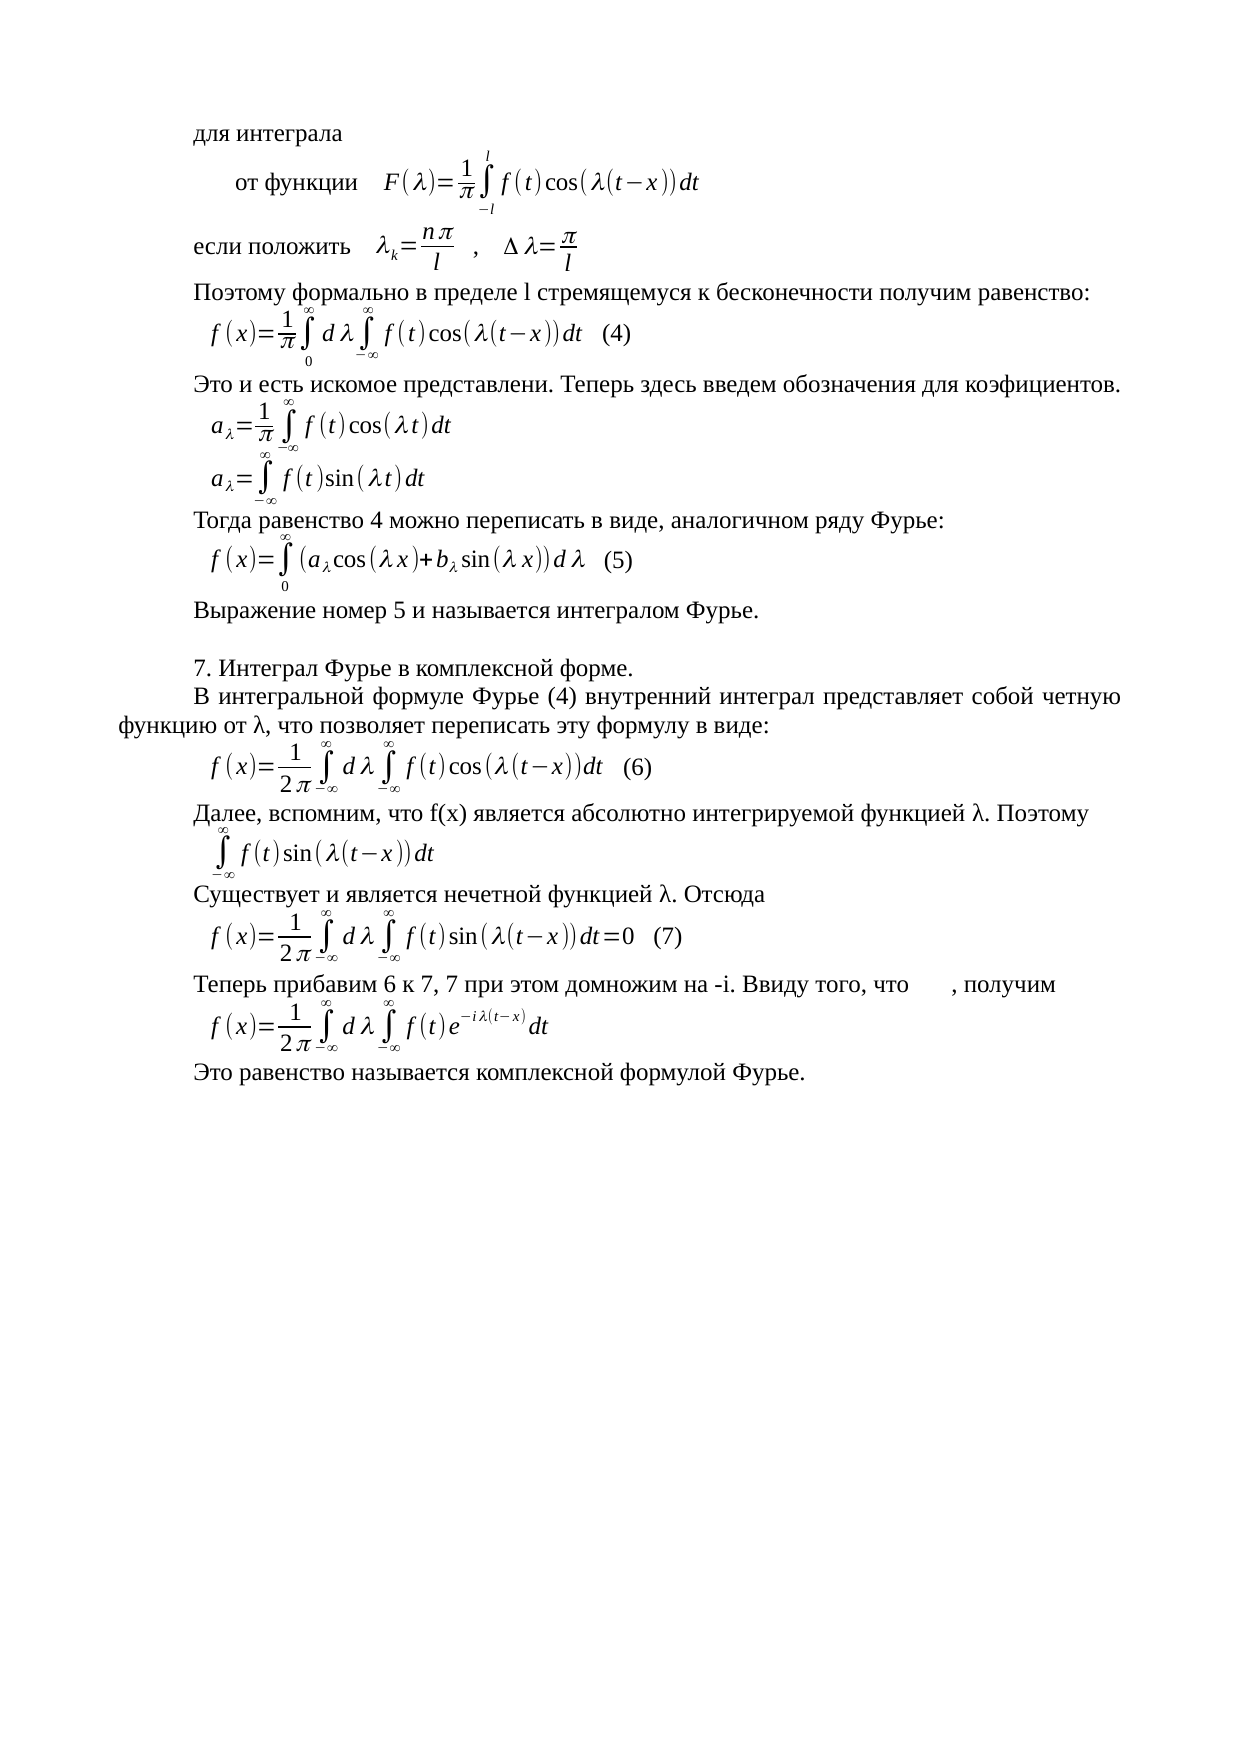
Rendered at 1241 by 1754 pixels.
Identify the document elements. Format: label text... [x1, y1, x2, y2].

text для интеграла [118, 118, 1122, 147]
text Выражение номер 5 и называется интегралом Фурье. [118, 595, 1122, 624]
text Теперь прибавим 6 к 7, 7 при этом домножим на -i. Ввиду того, что , получим [118, 967, 1122, 998]
text Это и есть искомое представлени. Теперь здесь введем обозначения для коэфициентов. [118, 369, 1122, 397]
text (5) [118, 533, 1122, 595]
text (7) [118, 908, 1122, 967]
text Далее, вспомним, что f(x) является абсолютно интегрируемой функцией λ. Поэтому [118, 798, 1122, 827]
text Поэтому формально в пределе l стремящемуся к бесконечности получим равенство: [118, 277, 1122, 305]
text от функции [118, 147, 1122, 218]
text (6) [118, 739, 1122, 798]
text 7. Интеграл Фурье в комплексной форме. [118, 653, 1122, 681]
text если положить , [118, 218, 1122, 277]
text В интегральной формуле Фурье (4) внутренний интеграл представляет собой четную функцию от λ, что позволяет переписать эту формулу в виде: [118, 681, 1122, 739]
text Это равенство называется комплексной формулой Фурье. [118, 1057, 1122, 1086]
text Существует и является нечетной функцией λ. Отсюда [118, 879, 1122, 908]
text Тогда равенство 4 можно переписать в виде, аналогичном ряду Фурье: [118, 505, 1122, 533]
text (4) [118, 305, 1122, 369]
